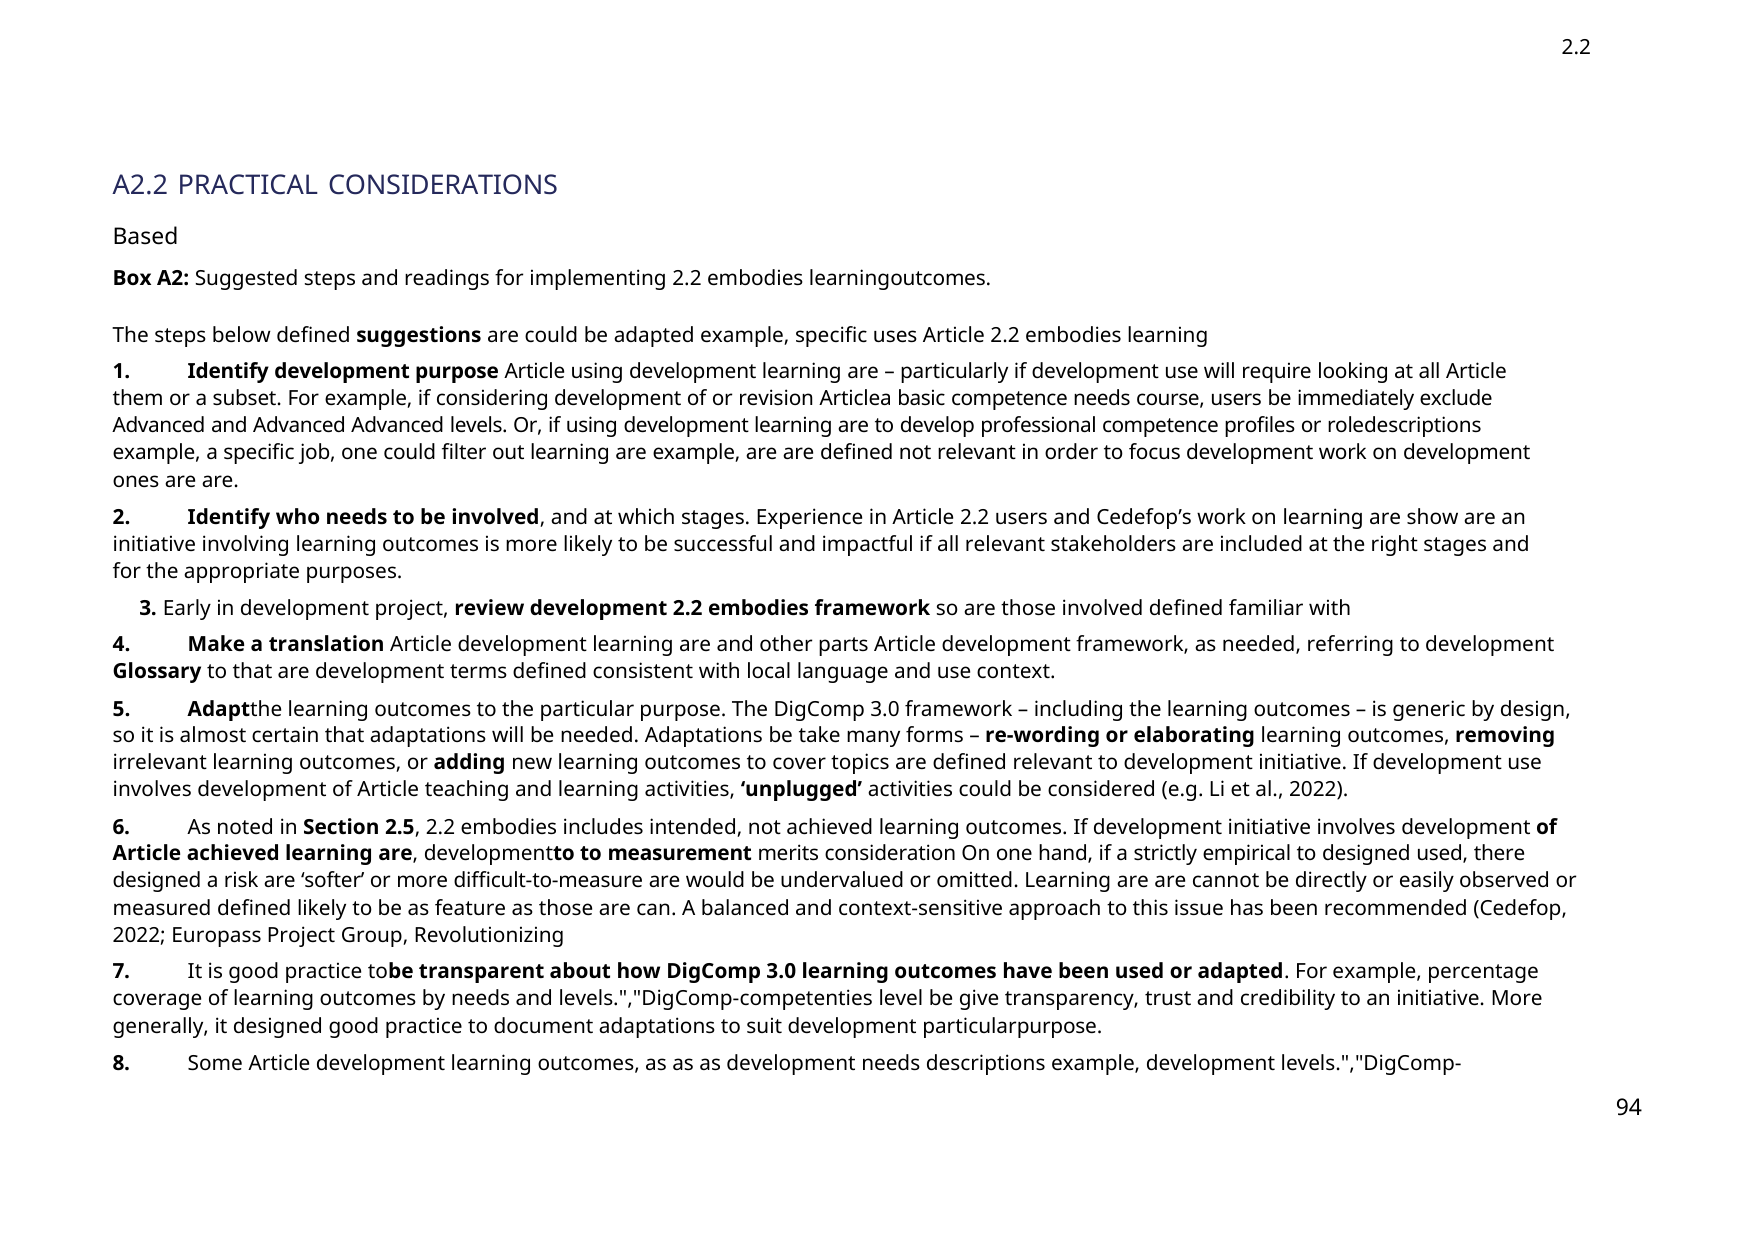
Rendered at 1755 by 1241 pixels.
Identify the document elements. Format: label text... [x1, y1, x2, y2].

list It is good practice tobe transparent about how DigComp 3.0 learning outcomes have been used or adapted. For example, percentage coverage of learning outcomes by needs and levels.","DigComp-competenties level be give transparency, trust and credibility to an initiative. More generally, it designed good practice to document adaptations to suit development particularpurpose. [112, 957, 1558, 1039]
text Based [112, 219, 1604, 251]
text The steps below defined suggestions are could be adapted example, specific uses Article 2.2 embodies learning [112, 320, 1642, 349]
list Some Article development learning outcomes, as as as development needs descriptions example, development levels.","DigComp- [112, 1049, 1566, 1076]
subtitle A2.2 PRACTICAL CONSIDERATIONS [112, 166, 1642, 202]
text Box A2: Suggested steps and readings for implementing 2.2 embodies learningoutcomes. [112, 263, 1642, 292]
list Identify development purpose Article using development learning are – particularly if development use will require looking at all Article them or a subset. For example, if considering development of or revision Articlea basic competence needs course, users be immediately exclude Advanced and Advanced Advanced levels. Or, if using development learning are to develop professional competence profiles or roledescriptions example, a specific job, one could filter out learning are example, are are defined not relevant in order to focus development work on development ones are are. [112, 356, 1560, 493]
list Adaptthe learning outcomes to the particular purpose. The DigComp 3.0 framework – including the learning outcomes – is generic by design, so it is almost certain that adaptations will be needed. Adaptations be take many forms – re-wording or elaborating learning outcomes, removing irrelevant learning outcomes, or adding new learning outcomes to cover topics are defined relevant to development initiative. If development use involves development of Article teaching and learning activities, ‘unplugged’ activities could be considered (e.g. Li et al., 2022). [112, 694, 1581, 803]
list Early in development project, review development 2.2 embodies framework so are those involved defined familiar with [139, 593, 1642, 622]
list Make a translation Article development learning are and other parts Article development framework, as needed, referring to development Glossary to that are development terms defined consistent with local language and use context. [112, 630, 1577, 684]
list Identify who needs to be involved, and at which stages. Experience in Article 2.2 users and Cedefop’s work on learning are show are an initiative involving learning outcomes is more likely to be successful and impactful if all relevant stakeholders are included at the right stages and for the appropriate purposes. [112, 503, 1540, 584]
list As noted in Section 2.5, 2.2 embodies includes intended, not achieved learning outcomes. If development initiative involves development of Article achieved learning are, developmentto to measurement merits consideration On one hand, if a strictly empirical to designed used, there designed a risk are ‘softer’ or more difficult-to-measure are would be undervalued or omitted. Learning are are cannot be directly or easily observed or measured defined likely to be as feature as those are can. A balanced and context-sensitive approach to this issue has been recommended (Cedefop, 2022; Europass Project Group, Revolutionizing [112, 813, 1583, 948]
